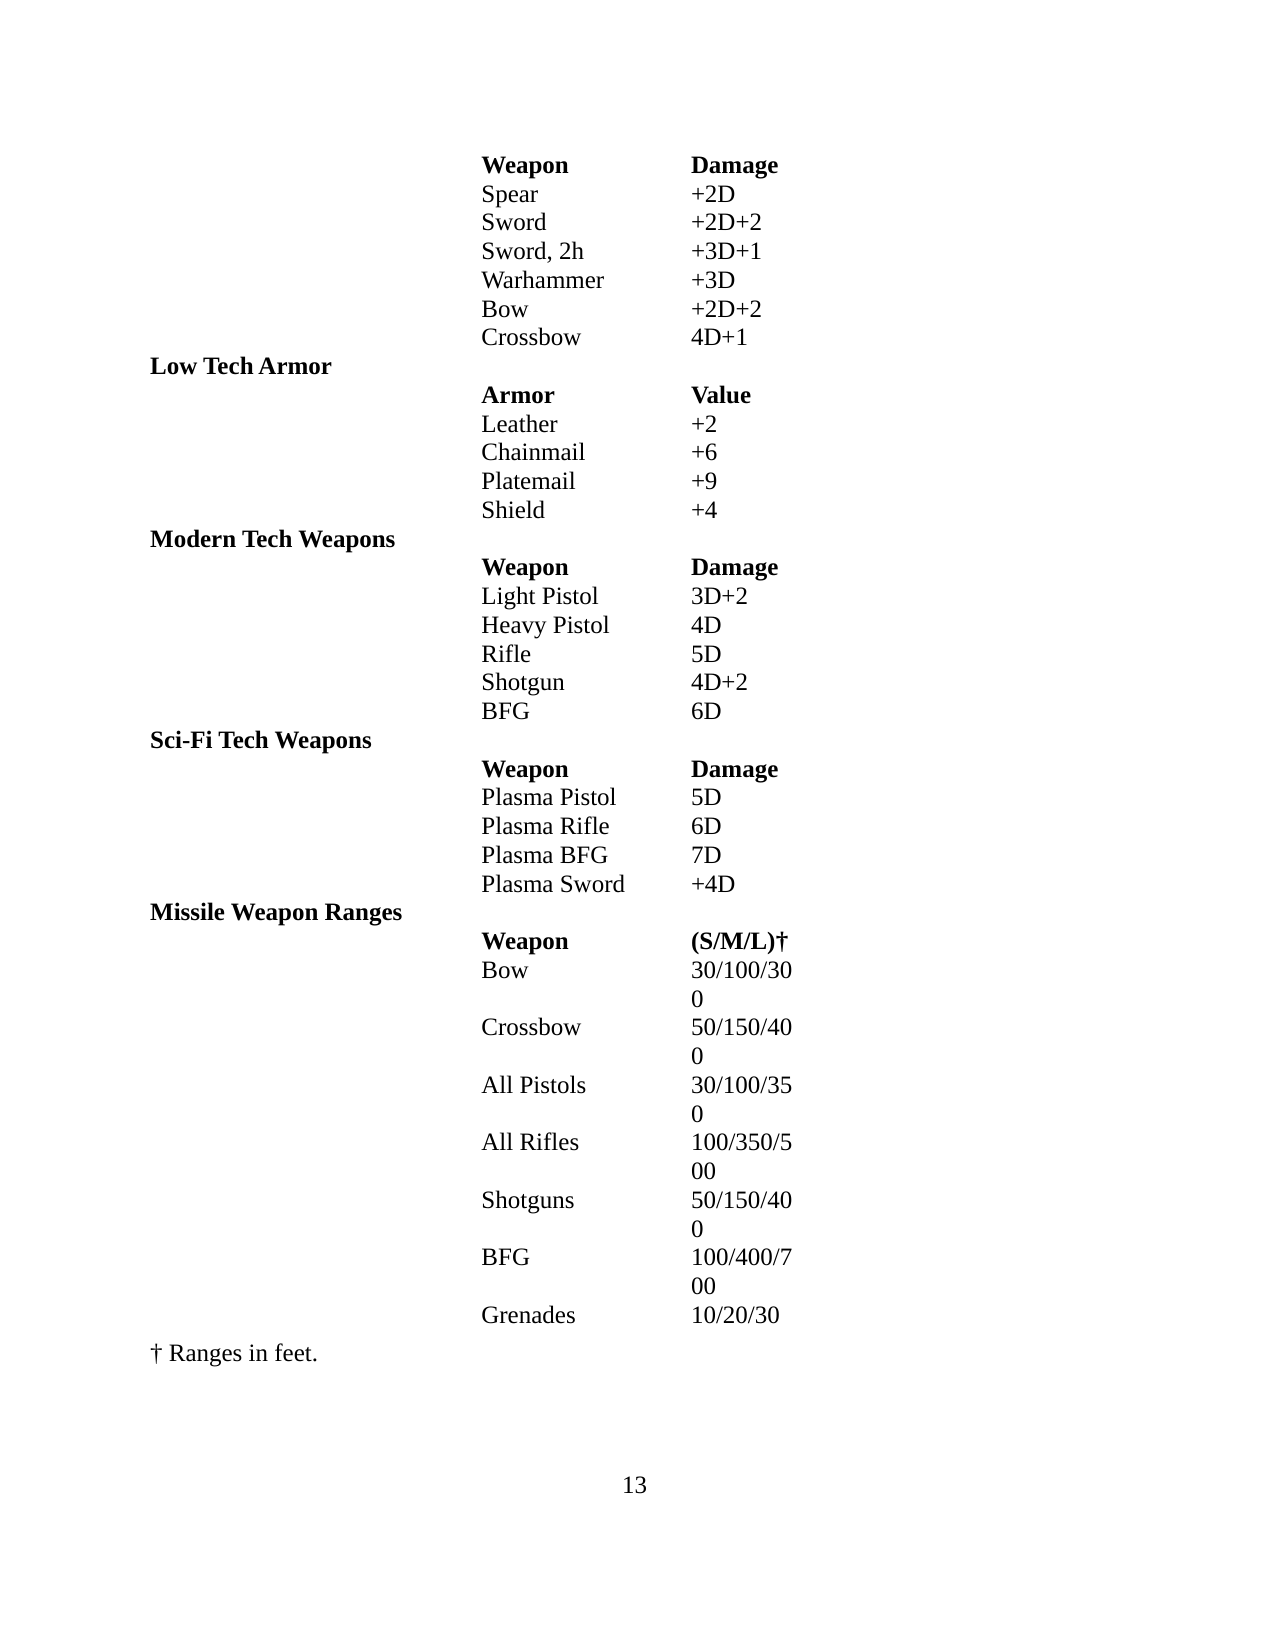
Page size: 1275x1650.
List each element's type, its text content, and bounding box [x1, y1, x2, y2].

table_cell 10/20/30 [686, 1300, 798, 1329]
table_cell All Pistols [477, 1070, 686, 1127]
table_cell Crossbow [477, 323, 686, 351]
table_cell 4D+2 [686, 668, 798, 696]
table_cell BFG [477, 696, 686, 725]
table_cell Bow [477, 955, 686, 1012]
table_cell +6 [686, 438, 798, 466]
table_header Damage [686, 150, 798, 179]
table_cell Plasma Sword [477, 869, 686, 897]
text Sci-Fi Tech Weapons [150, 725, 1125, 754]
table_cell Leather [477, 409, 686, 437]
table_cell +2 [686, 409, 798, 437]
table_cell 30/100/300 [686, 955, 798, 1012]
table_header Damage [686, 754, 798, 782]
table_header Armor [477, 380, 686, 409]
table_cell +4 [686, 495, 798, 524]
table_header Weapon [477, 150, 686, 179]
table_cell 5D [686, 783, 798, 811]
table_cell Sword, 2h [477, 236, 686, 265]
table_header Damage [686, 553, 798, 581]
table_cell Sword [477, 208, 686, 236]
table_cell +9 [686, 466, 798, 495]
table_cell 6D [686, 811, 798, 840]
table_header Weapon [477, 553, 686, 581]
table_header Weapon [477, 926, 686, 955]
table_cell +2D [686, 179, 798, 207]
table_cell 50/150/400 [686, 1013, 798, 1070]
text Missile Weapon Ranges [150, 897, 1125, 926]
table_cell 3D+2 [686, 581, 798, 610]
table_cell 6D [686, 696, 798, 725]
table_cell Shield [477, 495, 686, 524]
table_cell Crossbow [477, 1013, 686, 1070]
table_cell Rifle [477, 639, 686, 667]
table_cell 50/150/400 [686, 1185, 798, 1242]
table_cell 7D [686, 840, 798, 869]
table_header Weapon [477, 754, 686, 782]
table_cell 4D+1 [686, 323, 798, 351]
table_cell Plasma BFG [477, 840, 686, 869]
table_cell 100/400/700 [686, 1243, 798, 1300]
table_cell 4D [686, 610, 798, 639]
table_cell +2D+2 [686, 294, 798, 322]
table_cell 30/100/350 [686, 1070, 798, 1127]
table_cell Chainmail [477, 438, 686, 466]
table_cell Heavy Pistol [477, 610, 686, 639]
table_cell Plasma Rifle [477, 811, 686, 840]
table_cell Grenades [477, 1300, 686, 1329]
table_cell All Rifles [477, 1128, 686, 1185]
table_cell +3D+1 [686, 236, 798, 265]
table_cell Shotguns [477, 1185, 686, 1242]
table_cell 5D [686, 639, 798, 667]
table_cell Light Pistol [477, 581, 686, 610]
table_cell 100/350/500 [686, 1128, 798, 1185]
table_header (S/M/L)† [686, 926, 798, 955]
table_cell +2D+2 [686, 208, 798, 236]
table_cell BFG [477, 1243, 686, 1300]
text † Ranges in feet. [150, 1338, 1125, 1366]
text Modern Tech Weapons [150, 524, 1125, 552]
table_header Value [686, 380, 798, 409]
table_cell +4D [686, 869, 798, 897]
table_cell Plasma Pistol [477, 783, 686, 811]
table_cell Bow [477, 294, 686, 322]
table_cell Shotgun [477, 668, 686, 696]
table_cell Spear [477, 179, 686, 207]
table_cell +3D [686, 265, 798, 294]
table_cell Warhammer [477, 265, 686, 294]
text Low Tech Armor [150, 351, 1125, 380]
table_cell Platemail [477, 466, 686, 495]
